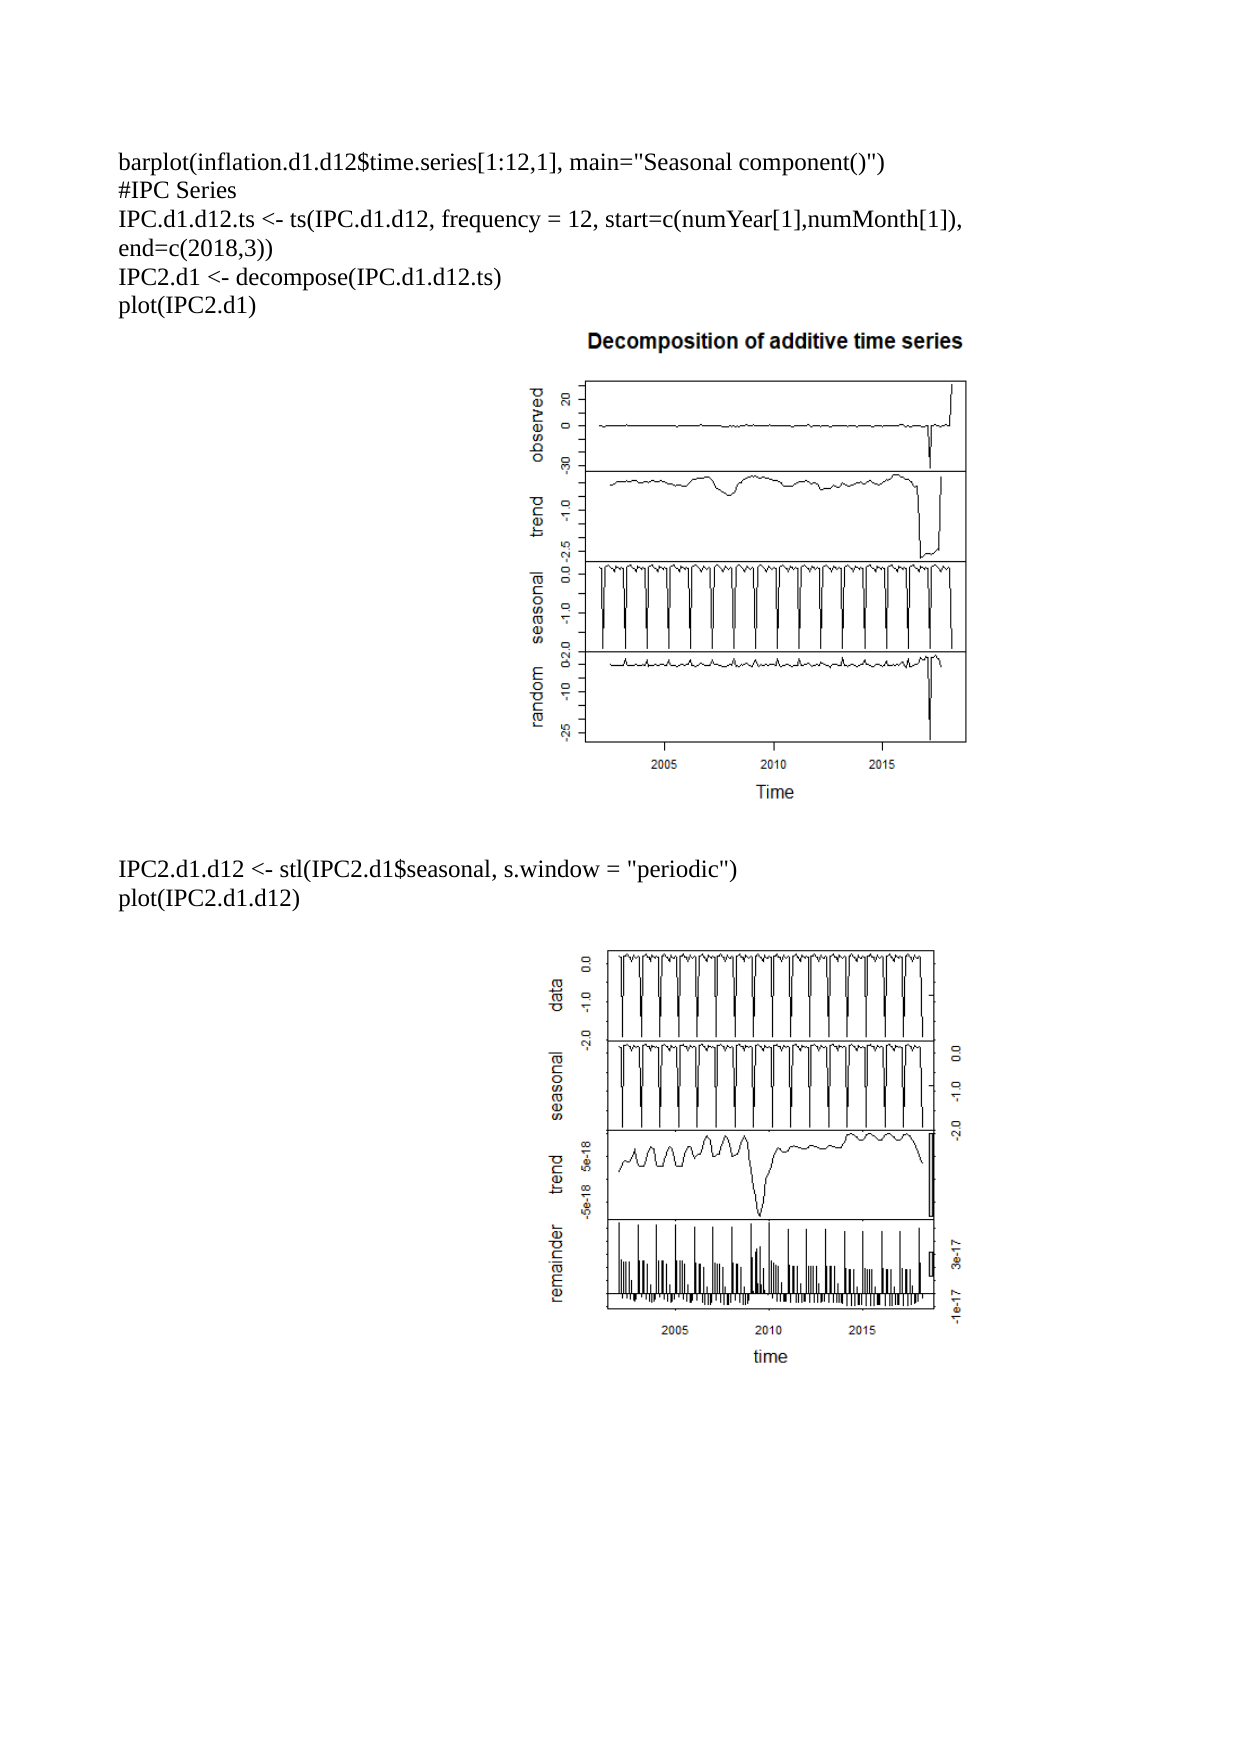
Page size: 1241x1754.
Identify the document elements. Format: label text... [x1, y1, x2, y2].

picture [534, 911, 992, 1378]
text IPC2.d1.d12 <- stl(IPC2.d1$seasonal, s.window = "periodic") plot(IPC2.d1.d12) [118, 319, 1122, 912]
text barplot(inflation.d1.d12$time.series[1:12,1], main="Seasonal component()") #IPC Series IPC.d1.d12.ts <- ts(IPC.d1.d12, frequency = 12, start=c(numYear[1],numMonth[1]), end=c(2018,3)) IPC2.d1 <- decompose(IPC.d1.d12.ts) plot(IPC2.d1) [118, 118, 1122, 319]
picture [521, 319, 986, 826]
